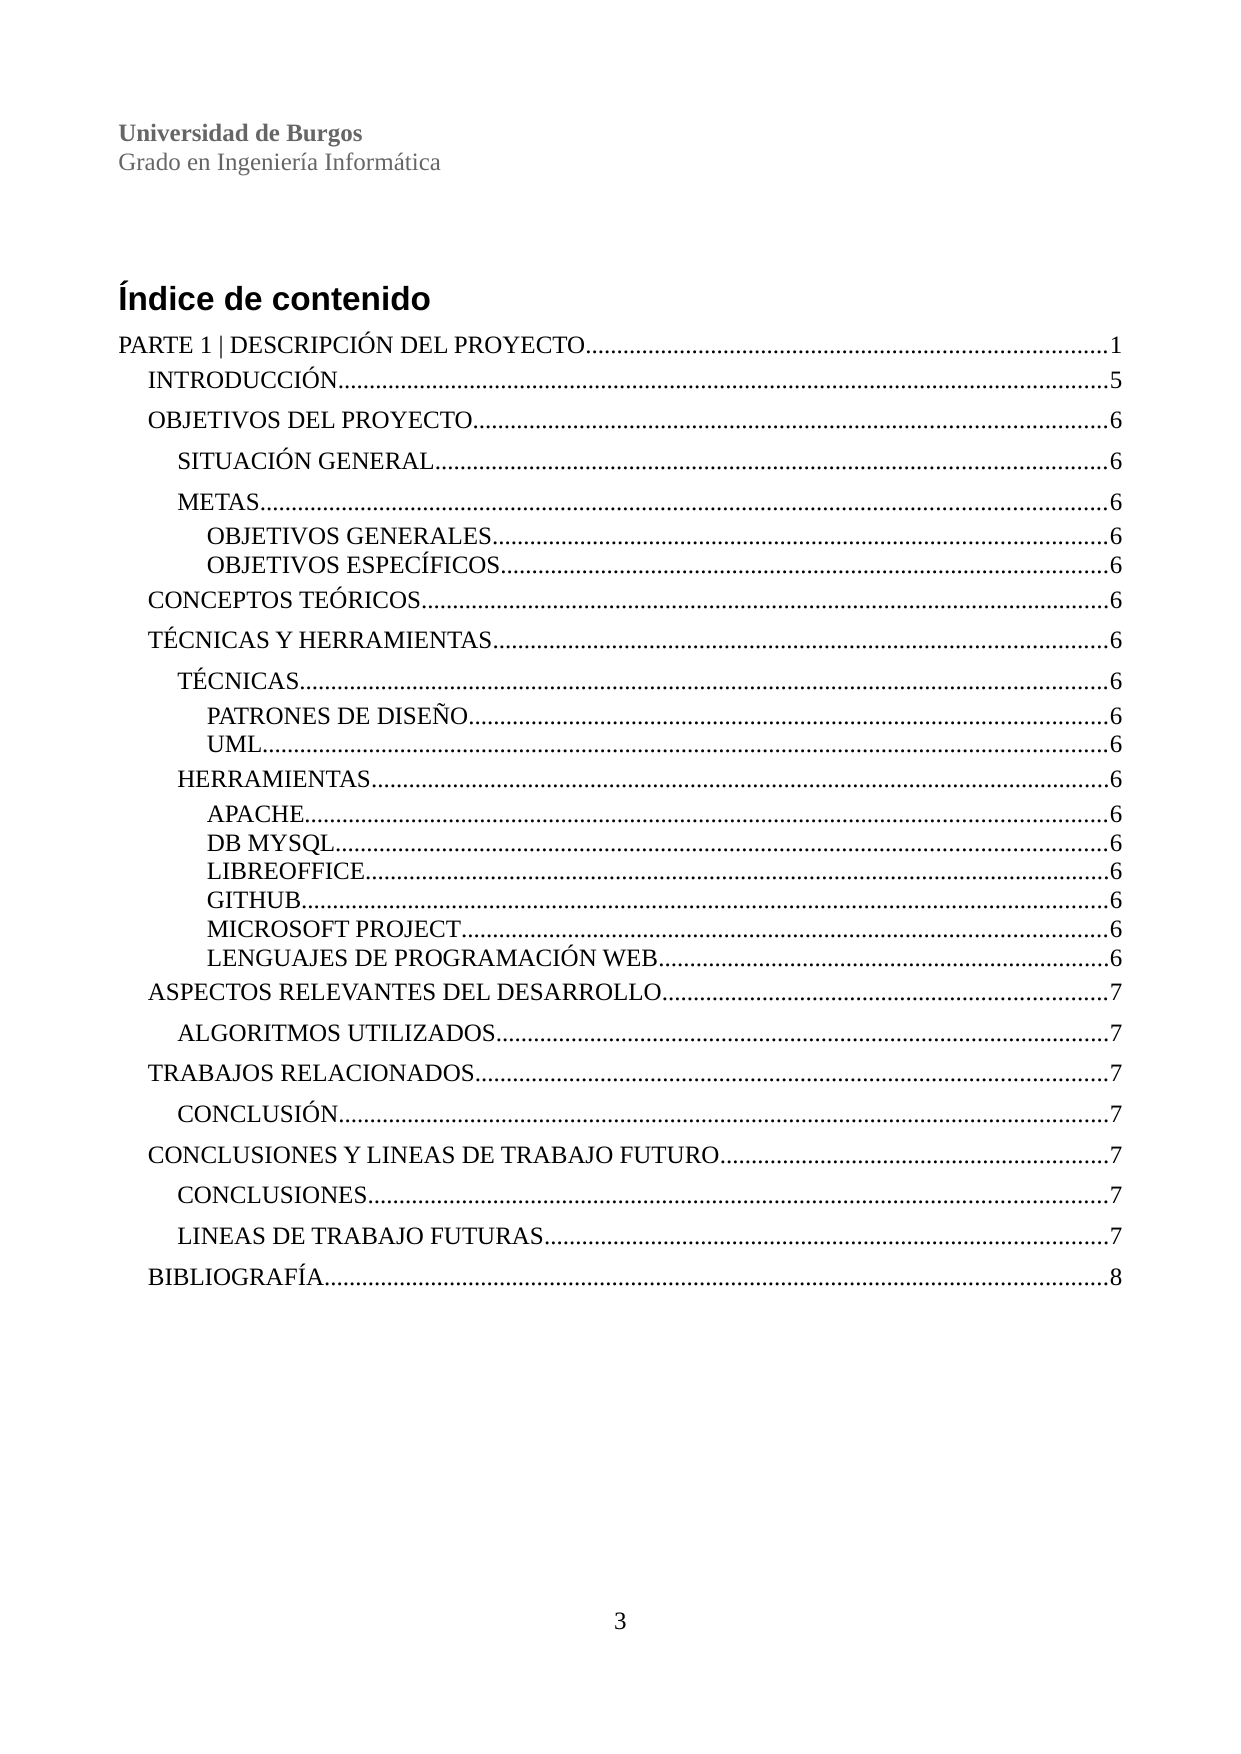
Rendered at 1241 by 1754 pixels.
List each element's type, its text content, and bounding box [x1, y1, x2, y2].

text METAS 6 [177, 487, 1122, 515]
text GITHUB 6 [207, 885, 1122, 914]
text LINEAS DE TRABAJO FUTURAS 7 [177, 1221, 1122, 1250]
text ALGORITMOS UTILIZADOS 7 [177, 1018, 1122, 1047]
text CONCEPTOS TEÓRICOS 6 [148, 585, 1122, 613]
text MICROSOFT PROJECT 6 [207, 914, 1122, 943]
text OBJETIVOS ESPECÍFICOS 6 [207, 550, 1122, 579]
text HERRAMIENTAS 6 [177, 764, 1122, 793]
text PATRONES DE DISEÑO 6 [207, 701, 1122, 729]
text OBJETIVOS GENERALES 6 [207, 521, 1122, 550]
text CONCLUSIONES 7 [177, 1180, 1122, 1209]
text PARTE 1 | DESCRIPCIÓN DEL PROYECTO 1 [118, 330, 1122, 359]
text UML 6 [207, 729, 1122, 758]
text TRABAJOS RELACIONADOS 7 [148, 1058, 1122, 1087]
subtitle Índice de contenido [118, 279, 1122, 318]
text APACHE 6 [207, 799, 1122, 828]
text CONCLUSIÓN 7 [177, 1099, 1122, 1128]
text TÉCNICAS 6 [177, 666, 1122, 695]
text DB MYSQL 6 [207, 828, 1122, 856]
text ASPECTOS RELEVANTES DEL DESARROLLO 7 [148, 977, 1122, 1006]
text INTRODUCCIÓN 5 [148, 365, 1122, 393]
text LIBREOFFICE 6 [207, 856, 1122, 885]
text LENGUAJES DE PROGRAMACIÓN WEB 6 [207, 943, 1122, 971]
text CONCLUSIONES Y LINEAS DE TRABAJO FUTURO 7 [148, 1140, 1122, 1168]
text BIBLIOGRAFÍA 8 [148, 1262, 1122, 1290]
text SITUACIÓN GENERAL 6 [177, 446, 1122, 475]
text TÉCNICAS Y HERRAMIENTAS 6 [148, 625, 1122, 654]
text OBJETIVOS DEL PROYECTO 6 [148, 405, 1122, 434]
